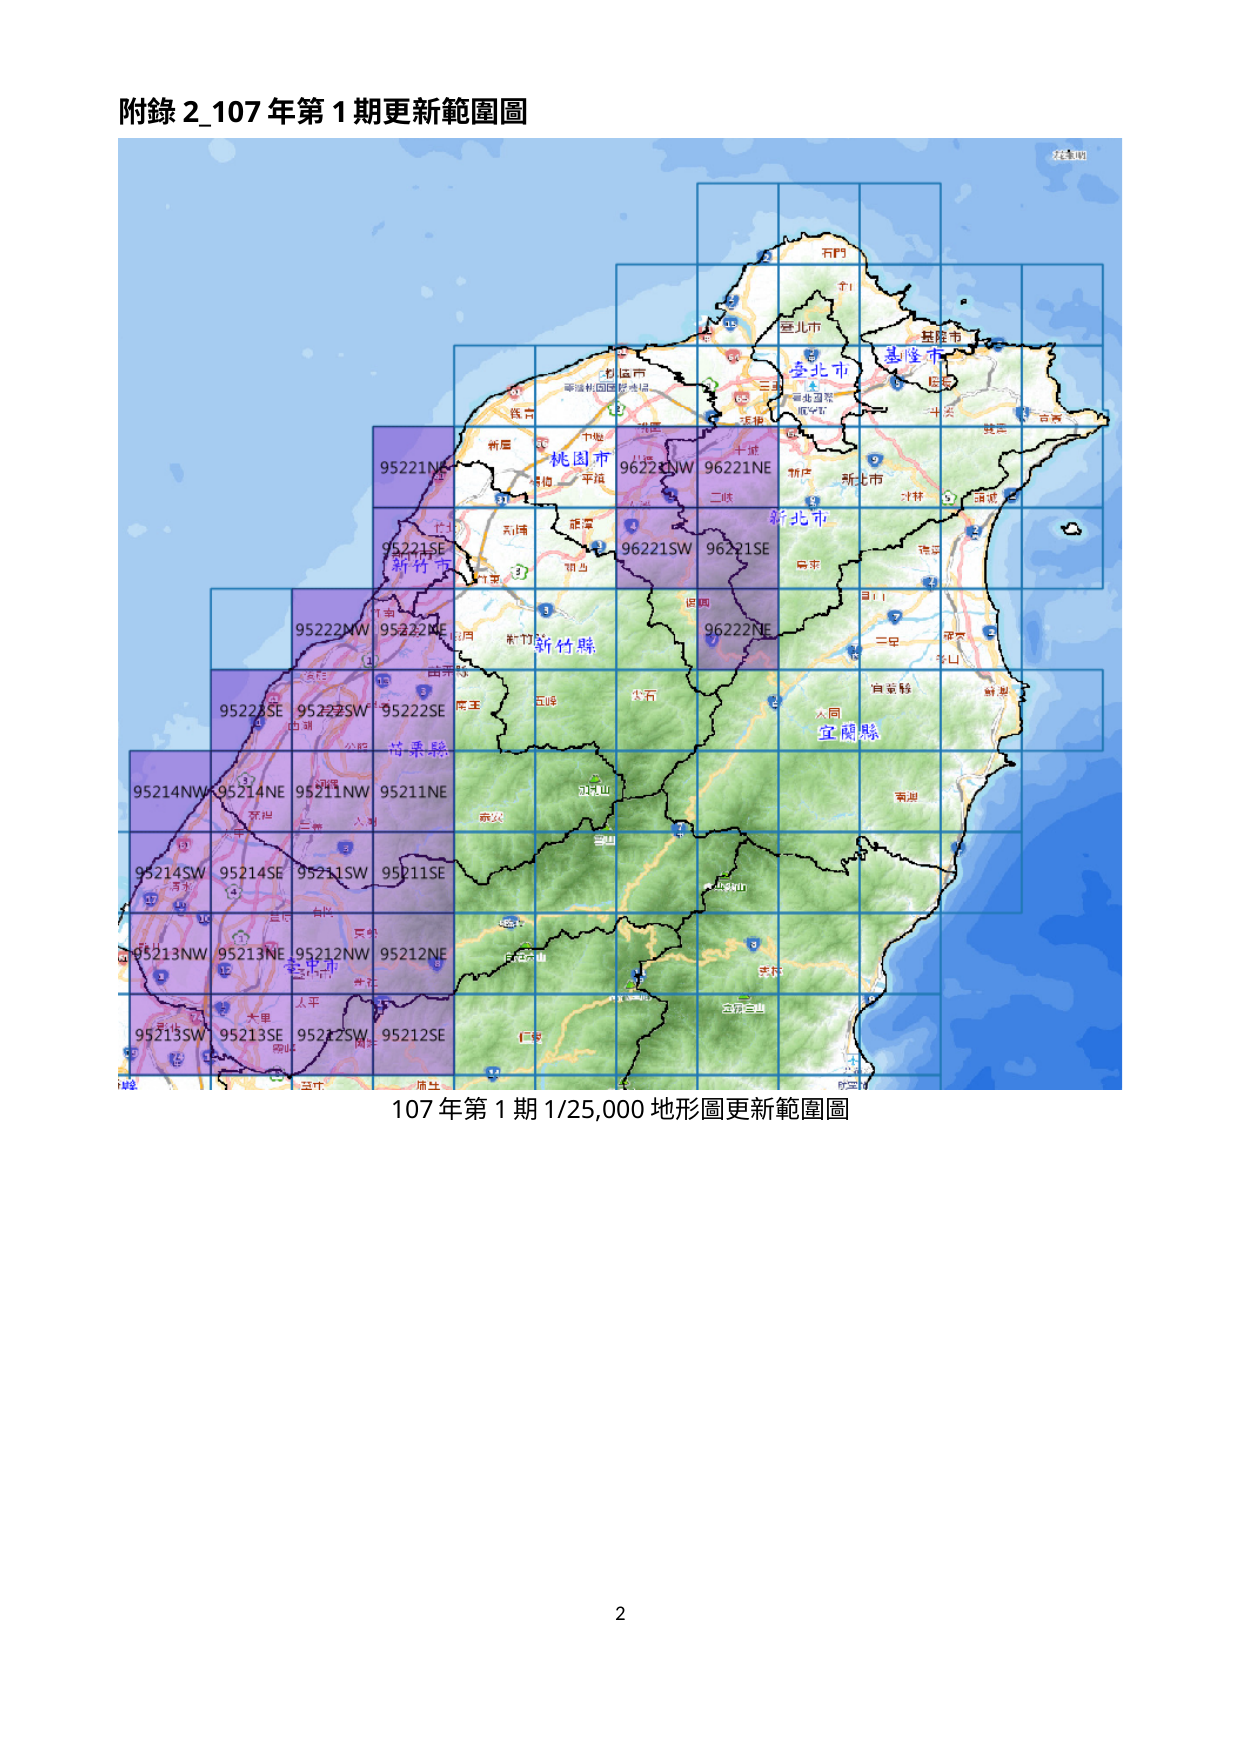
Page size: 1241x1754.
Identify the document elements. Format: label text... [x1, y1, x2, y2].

subtitle 附錄2_107年第1期更新範圍圖 [118, 89, 1122, 131]
text 107年第1期1/25,000地形圖更新範圍圖 [118, 1090, 1122, 1126]
picture [118, 138, 1123, 1090]
